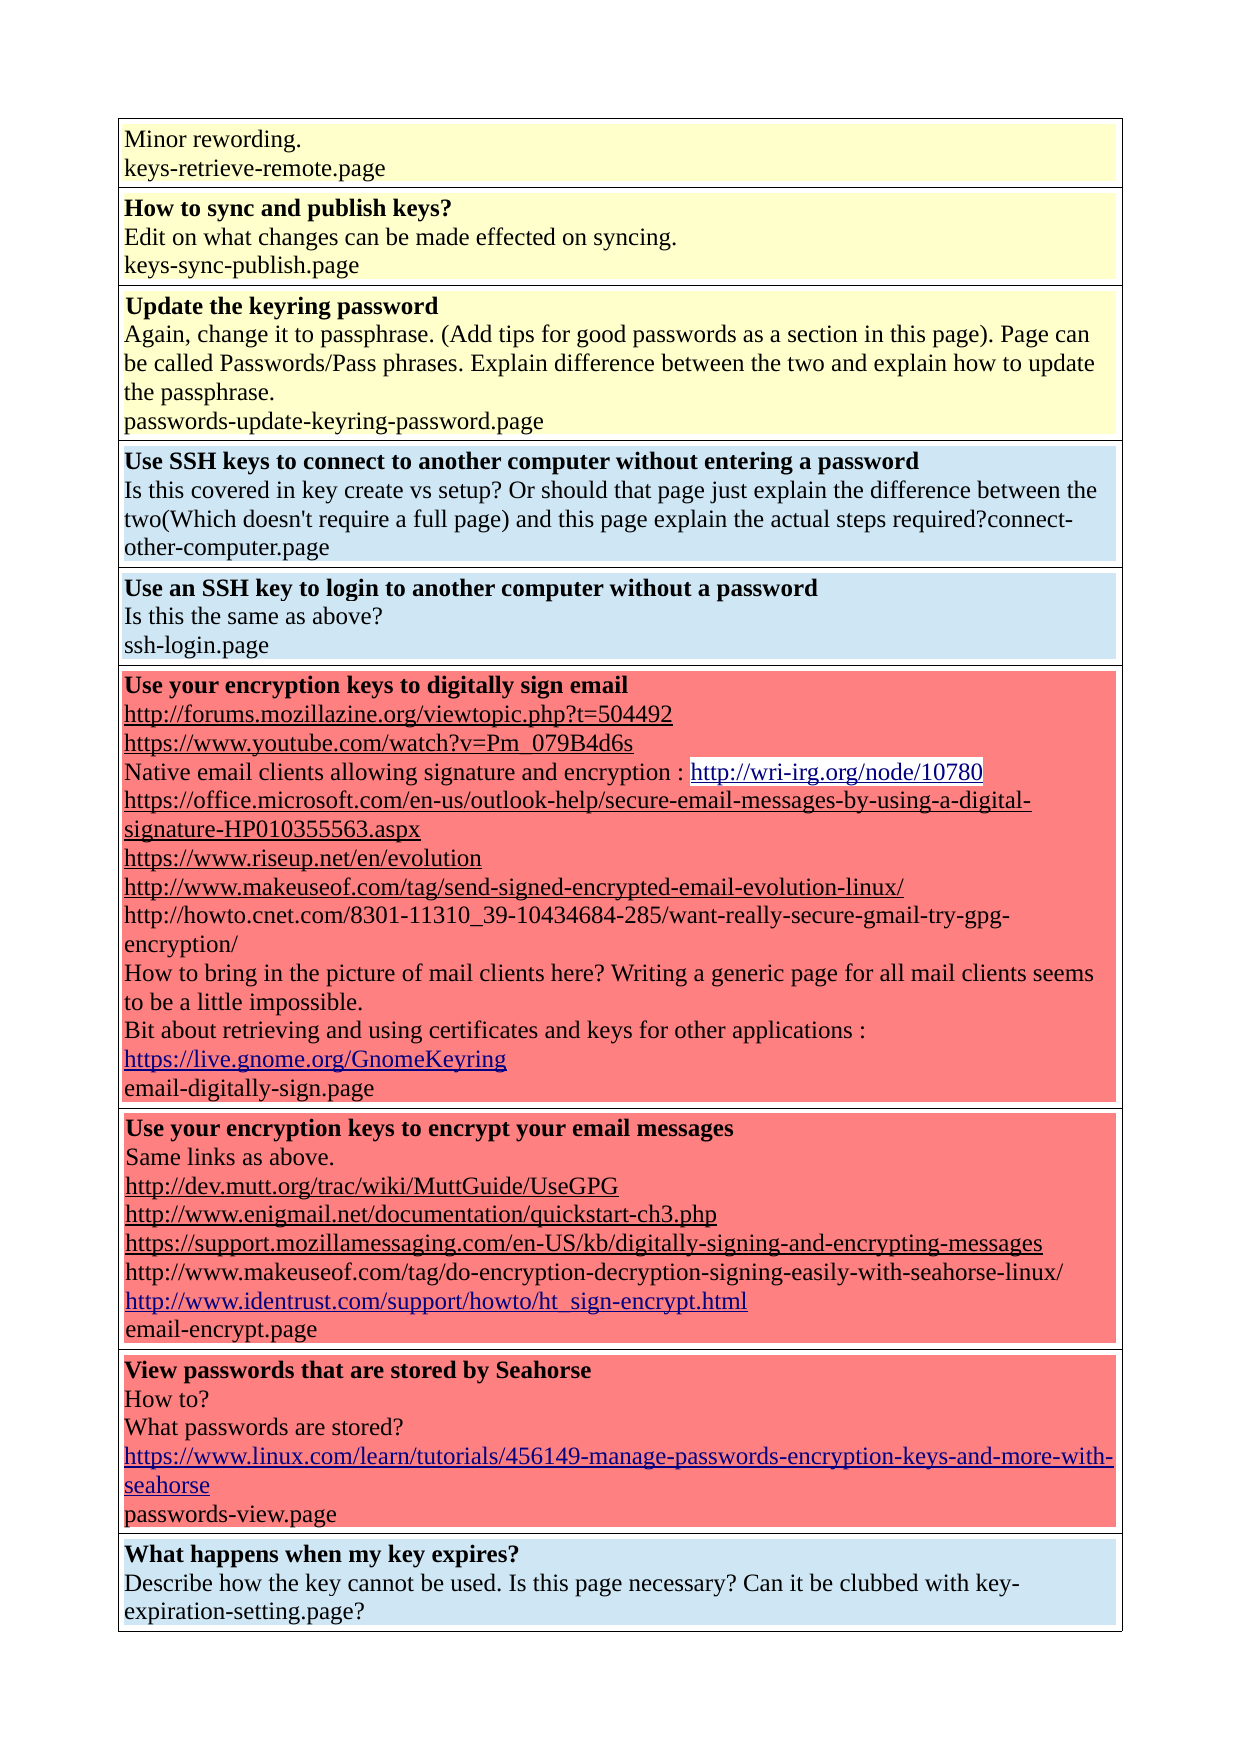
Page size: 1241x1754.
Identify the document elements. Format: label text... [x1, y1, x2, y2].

table_cell Use SSH keys to connect to another computer without entering a password Is this covered in key create vs setup? Or should that page just explain the difference between the two(Which doesn't require a full page) and this page explain the actual steps required?connect-other-computer.page [119, 441, 1122, 567]
table_cell Use an SSH key to login to another computer without a password Is this the same as above? ssh-login.page [119, 568, 1122, 665]
table_cell View passwords that are stored by Seahorse How to? What passwords are stored? https://www.linux.com/learn/tutorials/456149-manage-passwords-encryption-keys-and-more-with-seahorse passwords-view.page [119, 1350, 1122, 1533]
table_cell Use your encryption keys to digitally sign email http://forums.mozillazine.org/viewtopic.php?t=504492 https://www.youtube.com/watch?v=Pm_079B4d6s Native email clients allowing signature and encryption : http://wri-irg.org/node/10780 https://office.microsoft.com/en-us/outlook-help/secure-email-messages-by-using-a-digital-signature-HP010355563.aspx https://www.riseup.net/en/evolution http://www.makeuseof.com/tag/send-signed-encrypted-email-evolution-linux/ http://howto.cnet.com/8301-11310_39-10434684-285/want-really-secure-gmail-try-gpg-encryption/ How to bring in the picture of mail clients here? Writing a generic page for all mail clients seems to be a little impossible. Bit about retrieving and using certificates and keys for other applications : https://live.gnome.org/GnomeKeyring email-digitally-sign.page [119, 666, 1122, 1107]
table_cell Use your encryption keys to encrypt your email messages Same links as above. http://dev.mutt.org/trac/wiki/MuttGuide/UseGPG http://www.enigmail.net/documentation/quickstart-ch3.php https://support.mozillamessaging.com/en-US/kb/digitally-signing-and-encrypting-messages http://www.makeuseof.com/tag/do-encryption-decryption-signing-easily-with-seahorse-linux/ http://www.identrust.com/support/howto/ht_sign-encrypt.html email-encrypt.page [119, 1109, 1122, 1349]
table_cell Minor rewording. keys-retrieve-remote.page [119, 119, 1122, 187]
table_cell How to sync and publish keys? Edit on what changes can be made effected on syncing. keys-sync-publish.page [119, 188, 1122, 285]
table_cell What happens when my key expires? Describe how the key cannot be used. Is this page necessary? Can it be clubbed with key-expiration-setting.page? [119, 1534, 1122, 1631]
table_cell Update the keyring password Again, change it to passphrase. (Add tips for good passwords as a section in this page). Page can be called Passwords/Pass phrases. Explain difference between the two and explain how to update the passphrase. passwords-update-keyring-password.page [119, 286, 1122, 440]
